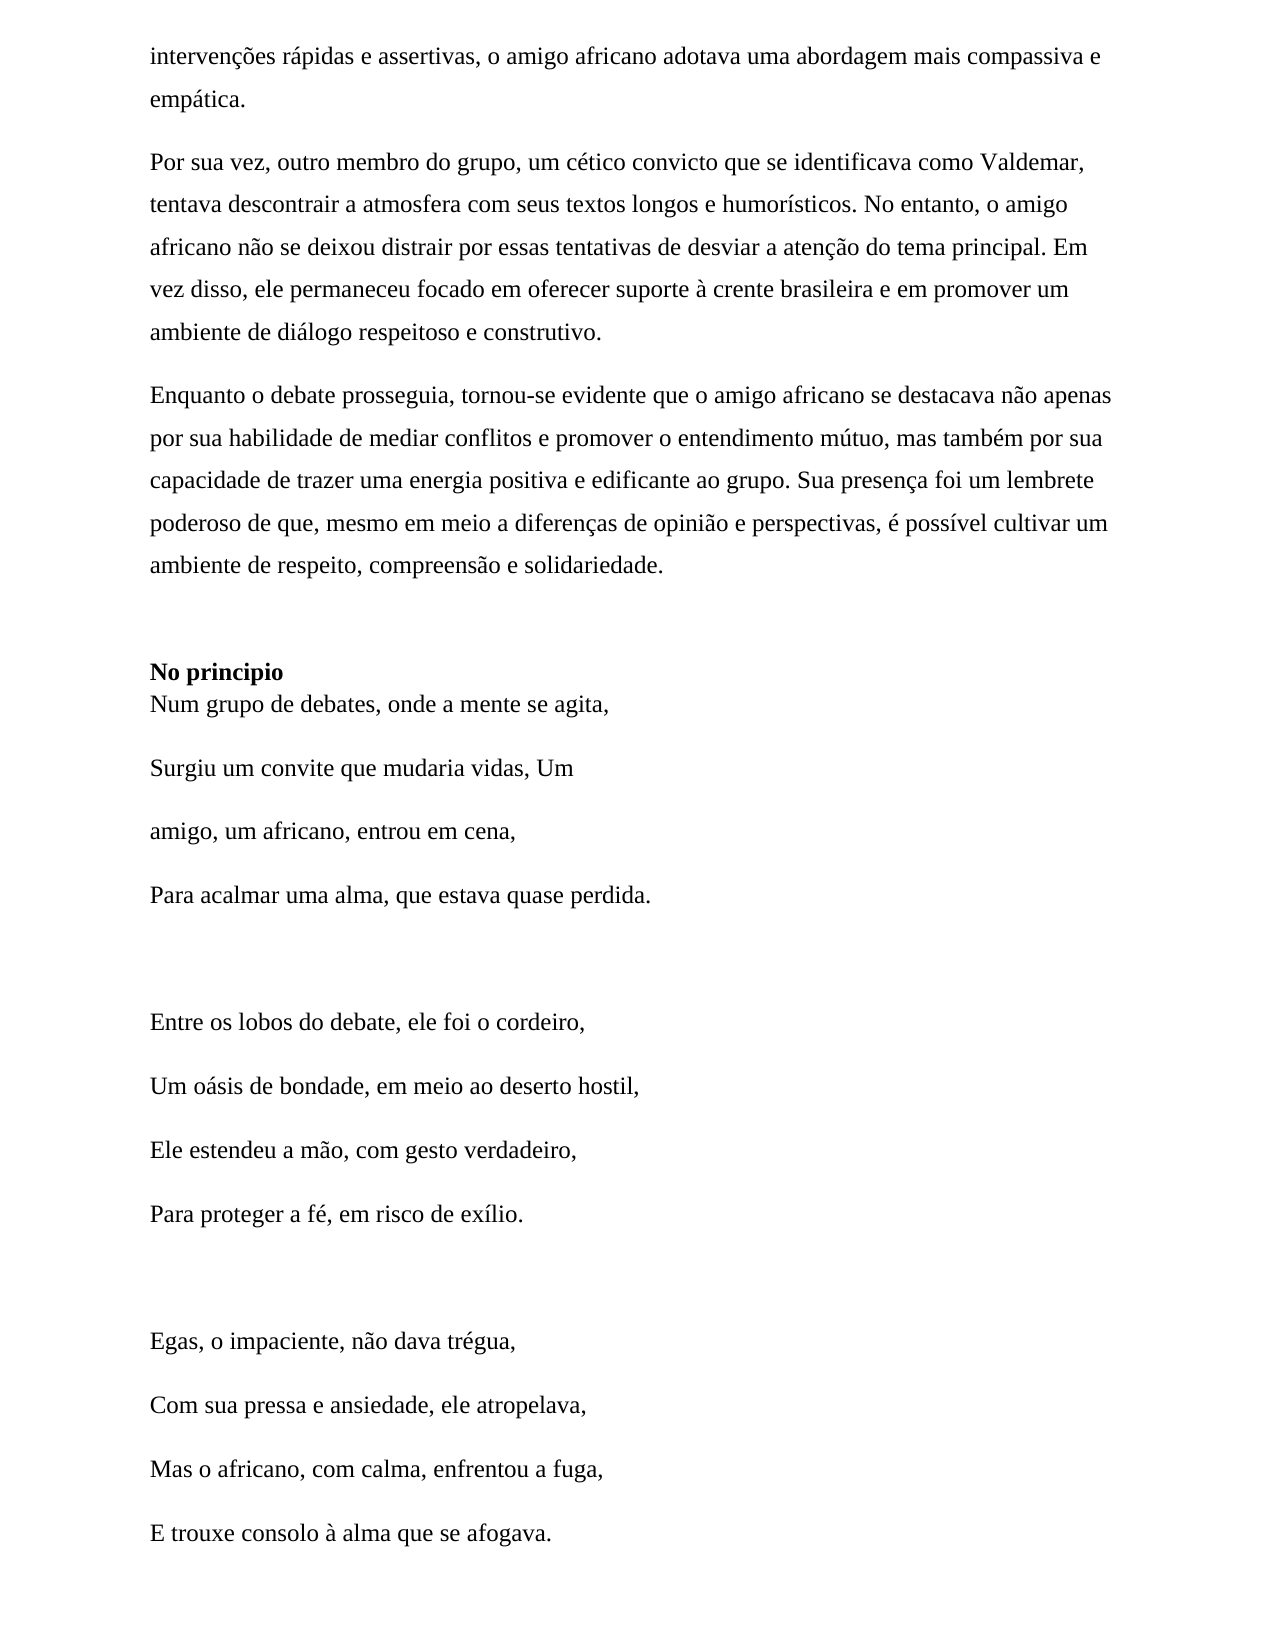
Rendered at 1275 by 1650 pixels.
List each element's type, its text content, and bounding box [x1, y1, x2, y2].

text Para proteger a fé, em risco de exílio. [149, 1199, 1125, 1228]
text Mas o africano, com calma, enfrentou a fuga, [149, 1454, 1125, 1483]
text Ele estendeu a mão, com gesto verdadeiro, [149, 1135, 1125, 1164]
text intervenções rápidas e assertivas, o amigo africano adotava uma abordagem mais compassiva e empática. [149, 41, 1125, 112]
text Com sua pressa e ansiedade, ele atropelava, [149, 1390, 1125, 1419]
text Enquanto o debate prosseguia, tornou-se evidente que o amigo africano se destacava não apenas por sua habilidade de mediar conflitos e promover o entendimento mútuo, mas também por sua capacidade de trazer uma energia positiva e edificante ao grupo. Sua presença foi um lembrete poderoso de que, mesmo em meio a diferenças de opinião e perspectivas, é possível cultivar um ambiente de respeito, compreensão e solidariedade. [149, 381, 1125, 579]
text Entre os lobos do debate, ele foi o cordeiro, [149, 1007, 1125, 1036]
text Surgiu um convite que mudaria vidas, Um amigo, um africano, entrou em cena, [149, 753, 574, 845]
text Por sua vez, outro membro do grupo, um cético convicto que se identificava como Valdemar, tentava descontrair a atmosfera com seus textos longos e humorísticos. No entanto, o amigo africano não se deixou distrair por essas tentativas de desviar a atenção do tema principal. Em vez disso, ele permaneceu focado em oferecer suporte à crente brasileira e em promover um ambiente de diálogo respeitoso e construtivo. [149, 147, 1125, 346]
text Egas, o impaciente, não dava trégua, [149, 1326, 1125, 1355]
text Num grupo de debates, onde a mente se agita, [149, 689, 1125, 718]
text Para acalmar uma alma, que estava quase perdida. [149, 880, 1125, 908]
subtitle No principio [149, 657, 1125, 686]
text E trouxe consolo à alma que se afogava. [149, 1518, 1125, 1547]
text Um oásis de bondade, em meio ao deserto hostil, [149, 1071, 1125, 1100]
